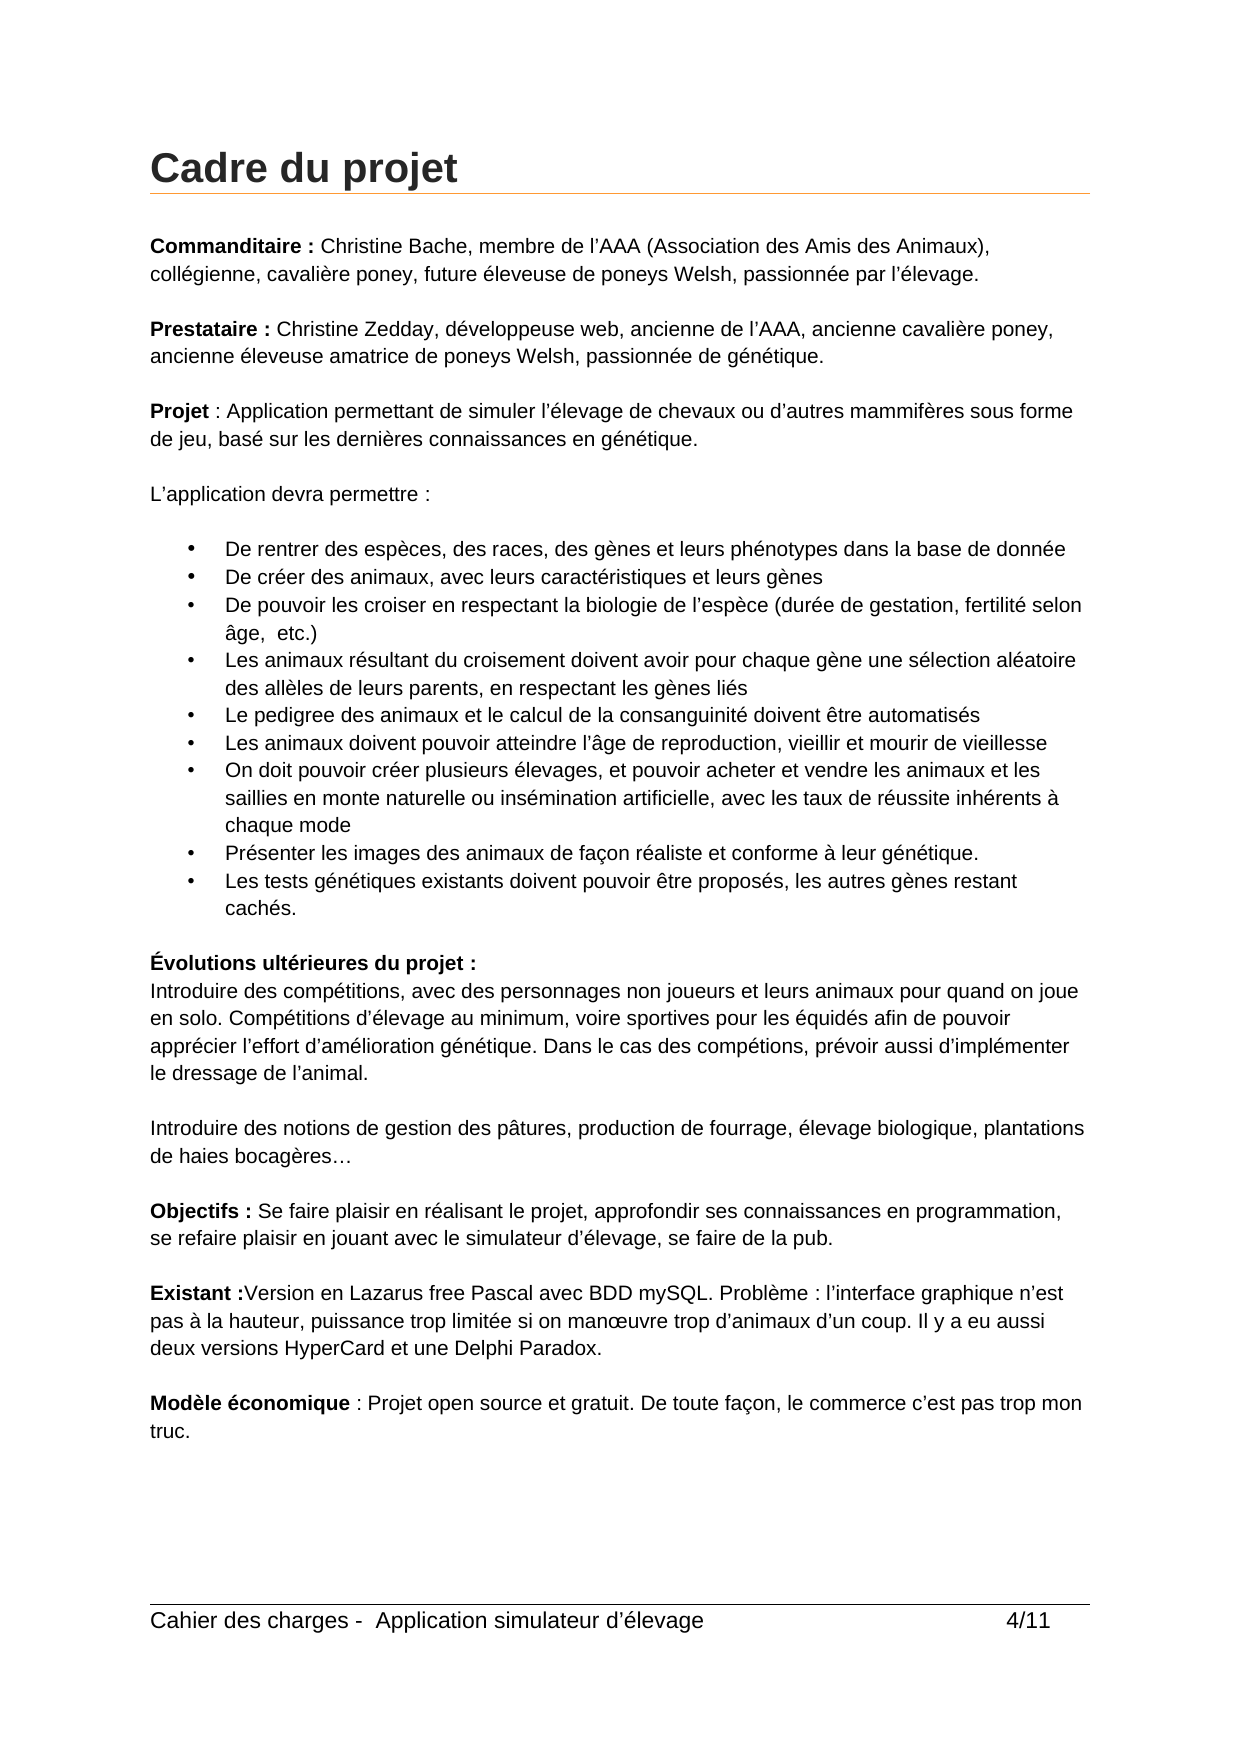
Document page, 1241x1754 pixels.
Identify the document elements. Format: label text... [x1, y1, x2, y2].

list De créer des animaux, avec leurs caractéristiques et leurs gènes [187, 565, 1090, 589]
list Les animaux résultant du croisement doivent avoir pour chaque gène une sélection aléatoire des allèles de leurs parents, en respectant les gènes liés [187, 648, 1090, 699]
text Évolutions ultérieures du projet : [150, 951, 1090, 975]
list Les animaux doivent pouvoir atteindre l’âge de reproduction, vieillir et mourir de vieillesse [187, 731, 1090, 755]
list On doit pouvoir créer plusieurs élevages, et pouvoir acheter et vendre les animaux et les saillies en monte naturelle ou insémination artificielle, avec les taux de réussite inhérents à chaque mode [187, 758, 1090, 837]
subtitle Cadre du projet [150, 143, 1090, 193]
text Commanditaire : Christine Bache, membre de l’AAA (Association des Amis des Animaux), collégienne, cavalière poney, future éleveuse de poneys Welsh, passionnée par l’élevage. [150, 234, 1090, 286]
text Modèle économique : Projet open source et gratuit. De toute façon, le commerce c’est pas trop mon truc. [150, 1391, 1090, 1442]
list De rentrer des espèces, des races, des gènes et leurs phénotypes dans la base de donnée [187, 537, 1090, 561]
list De pouvoir les croiser en respectant la biologie de l’espèce (durée de gestation, fertilité selon âge, etc.) [187, 593, 1090, 644]
text Projet : Application permettant de simuler l’élevage de chevaux ou d’autres mammifères sous forme de jeu, basé sur les dernières connaissances en génétique. [150, 399, 1090, 451]
text Introduire des notions de gestion des pâtures, production de fourrage, élevage biologique, plantations de haies bocagères… [150, 1116, 1090, 1167]
text Prestataire : Christine Zedday, développeuse web, ancienne de l’AAA, ancienne cavalière poney, ancienne éleveuse amatrice de poneys Welsh, passionnée de génétique. [150, 317, 1090, 368]
text Introduire des compétitions, avec des personnages non joueurs et leurs animaux pour quand on joue en solo. Compétitions d’élevage au minimum, voire sportives pour les équidés afin de pouvoir apprécier l’effort d’amélioration génétique. Dans le cas des compétions, prévoir aussi d’implémenter le dressage de l’animal. [150, 978, 1090, 1085]
text Existant :Version en Lazarus free Pascal avec BDD mySQL. Problème : l’interface graphique n’est pas à la hauteur, puissance trop limitée si on manœuvre trop d’animaux d’un coup. Il y a eu aussi deux versions HyperCard et une Delphi Paradox. [150, 1281, 1090, 1360]
list Les tests génétiques existants doivent pouvoir être proposés, les autres gènes restant cachés. [187, 868, 1090, 920]
text Objectifs : Se faire plaisir en réalisant le projet, approfondir ses connaissances en programmation, se refaire plaisir en jouant avec le simulateur d’élevage, se faire de la pub. [150, 1198, 1090, 1250]
text L’application devra permettre : [150, 482, 1090, 506]
list Présenter les images des animaux de façon réaliste et conforme à leur génétique. [187, 841, 1090, 865]
list Le pedigree des animaux et le calcul de la consanguinité doivent être automatisés [187, 703, 1090, 727]
